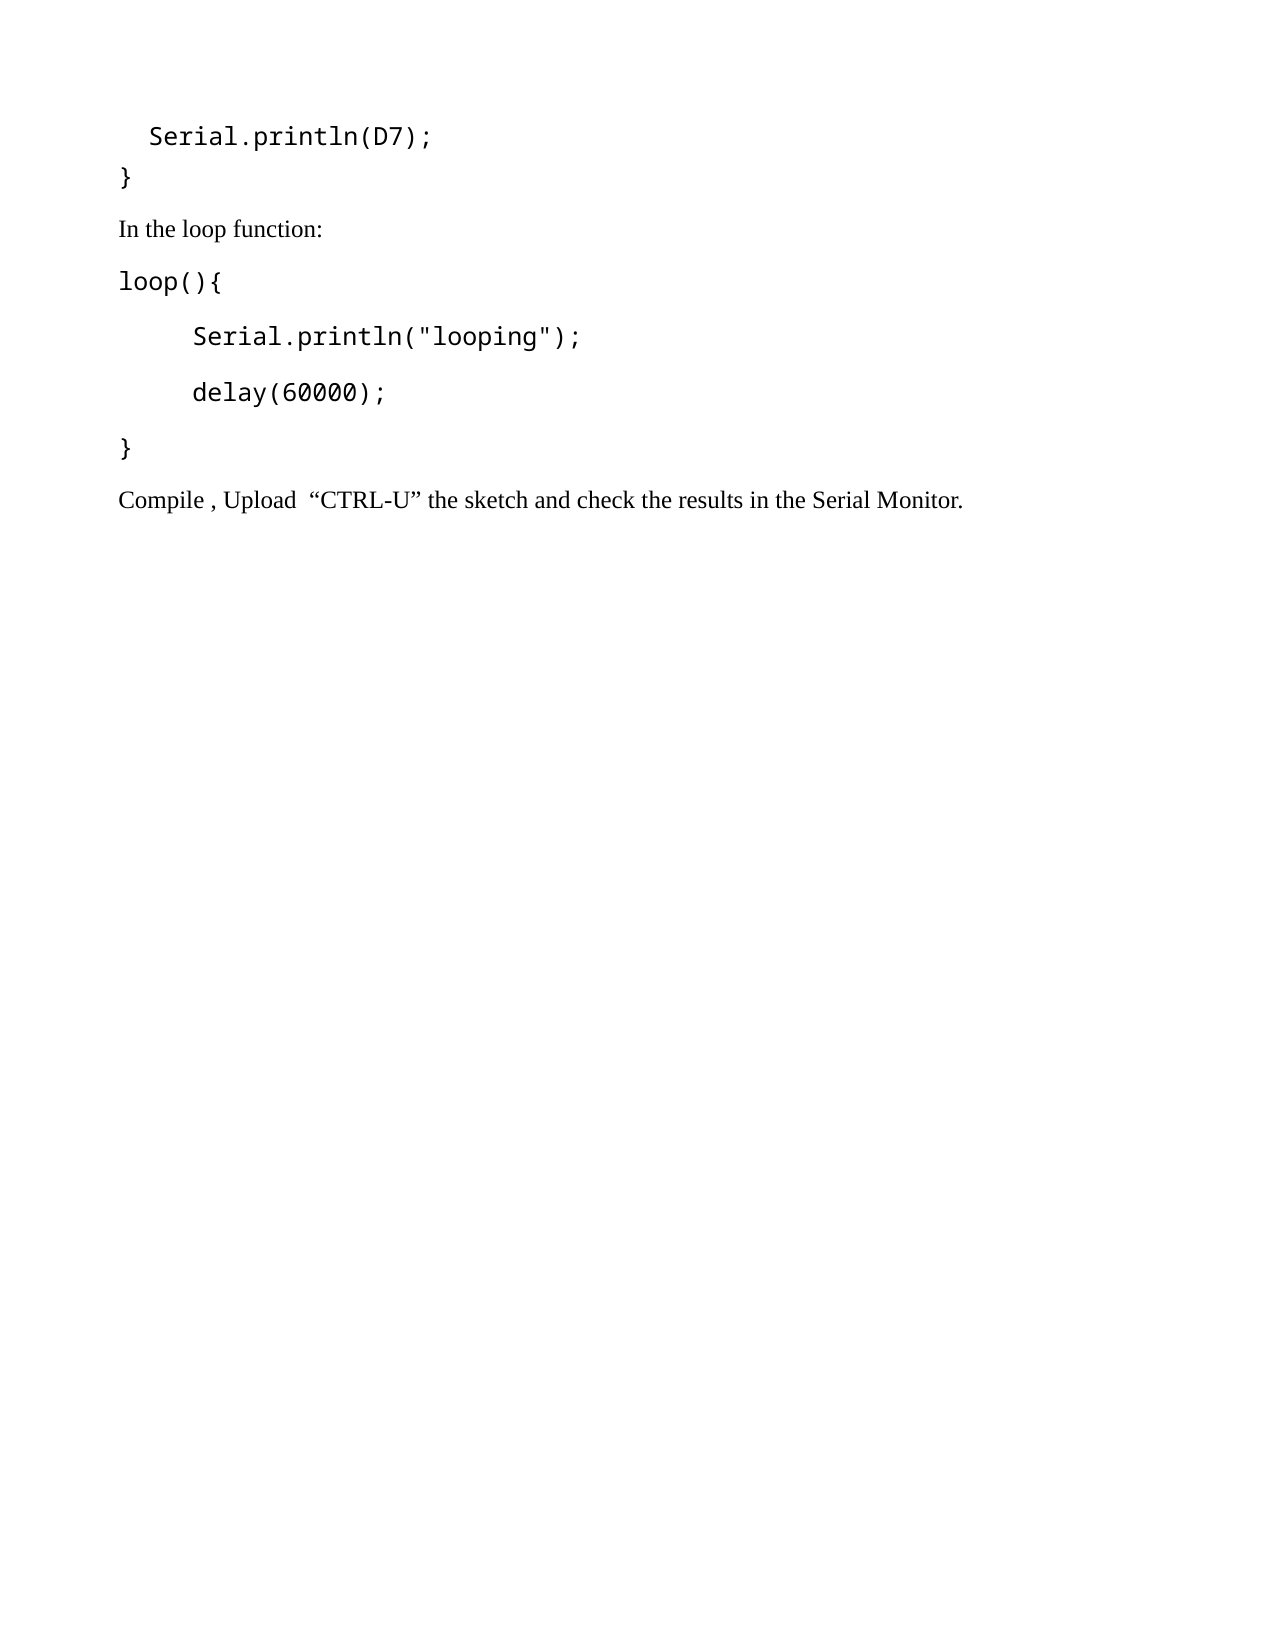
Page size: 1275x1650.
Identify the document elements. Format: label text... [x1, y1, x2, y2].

text } [118, 430, 1157, 464]
text Compile , Upload “CTRL-U” the sketch and check the results in the Serial Monitor. [118, 485, 1157, 514]
text delay(60000); [118, 374, 1157, 408]
text loop(){ [118, 263, 1157, 297]
text Serial.println(D7); } [118, 118, 1157, 193]
text In the loop function: [118, 214, 1157, 243]
text Serial.println("looping"); [118, 319, 1157, 353]
